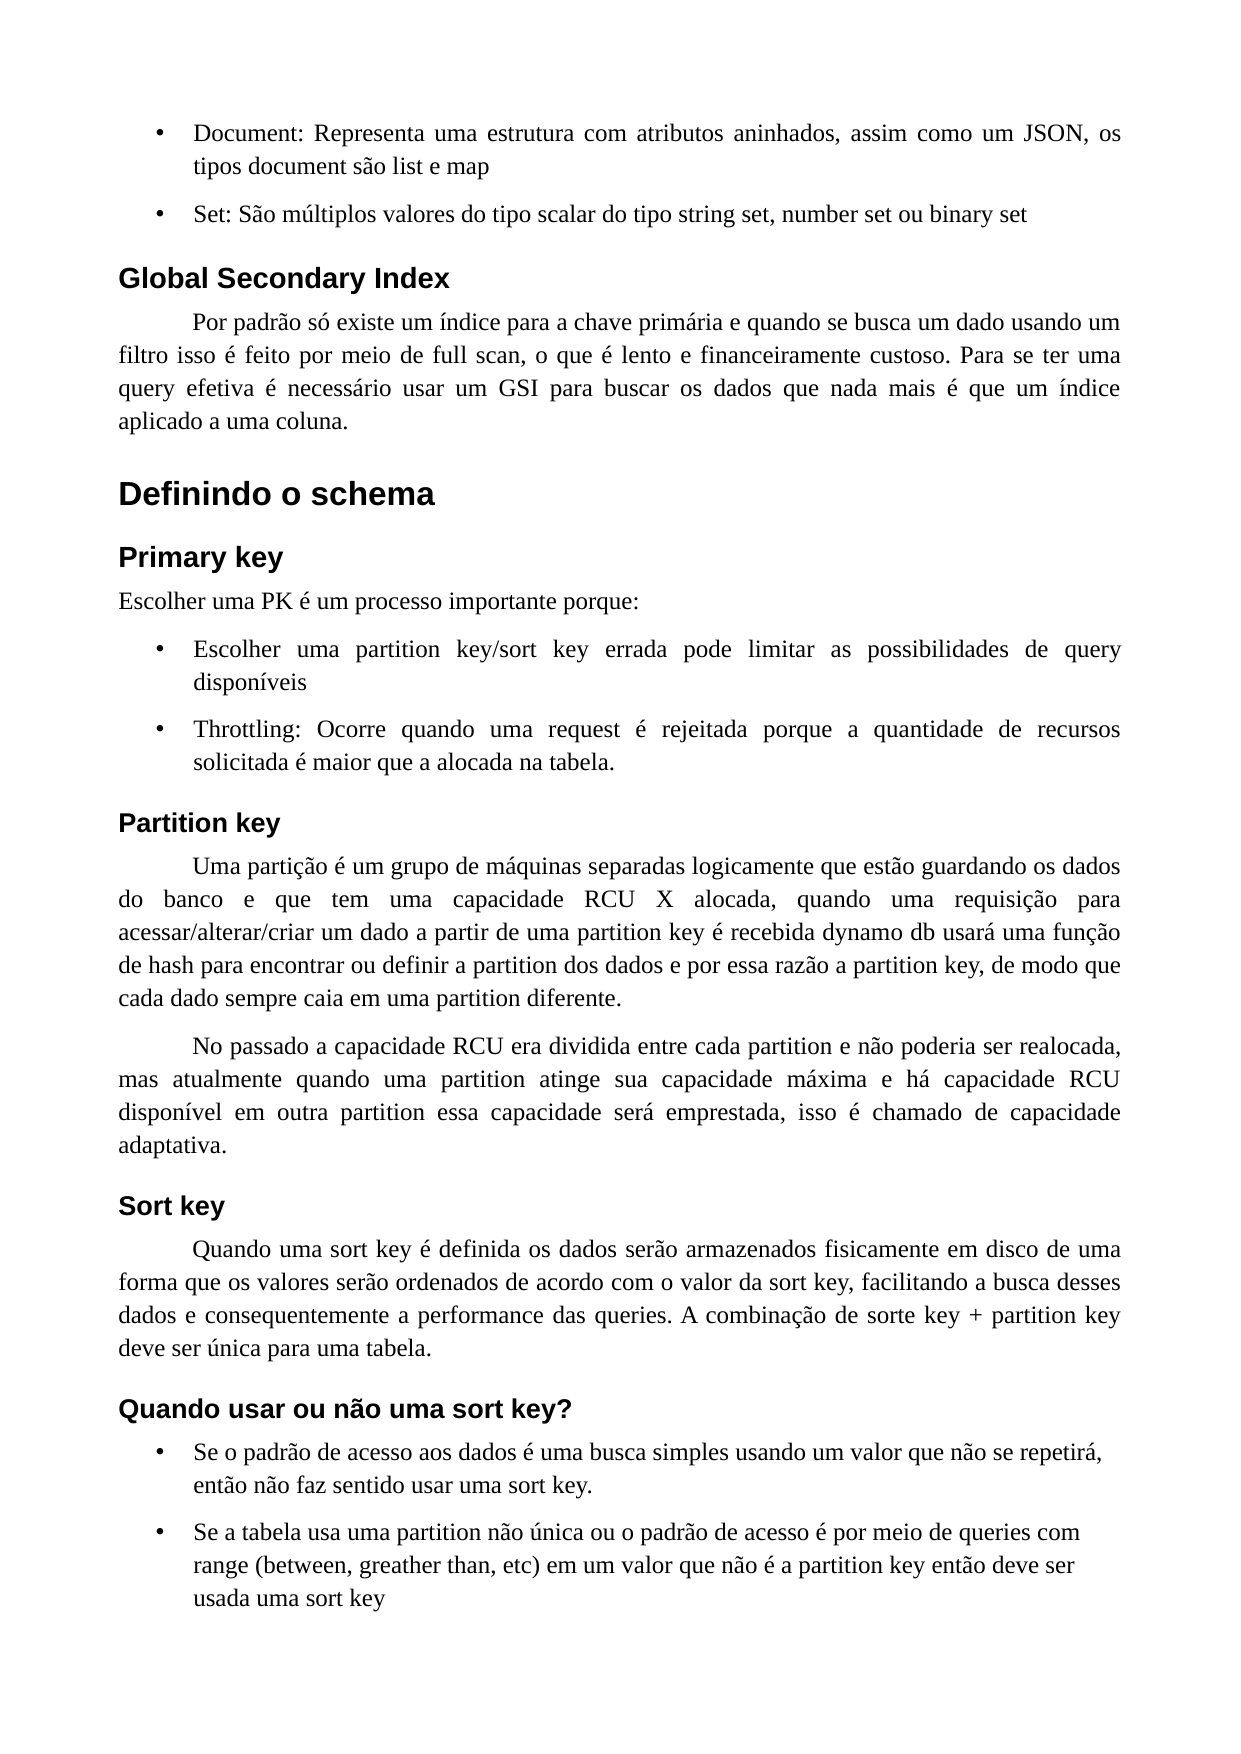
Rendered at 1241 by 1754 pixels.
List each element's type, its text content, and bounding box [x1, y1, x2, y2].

list Throttling: Ocorre quando uma request é rejeitada porque a quantidade de recursos solicitada é maior que a alocada na tabela. [156, 714, 1122, 776]
subtitle Global Secondary Index [118, 261, 1122, 294]
subtitle Primary key [118, 540, 1122, 573]
text Por padrão só existe um índice para a chave primária e quando se busca um dado usando um filtro isso é feito por meio de full scan, o que é lento e financeiramente custoso. Para se ter uma query efetiva é necessário usar um GSI para buscar os dados que nada mais é que um índice aplicado a uma coluna. [118, 307, 1122, 435]
list Document: Representa uma estrutura com atributos aninhados, assim como um JSON, os tipos document são list e map [156, 118, 1122, 180]
subtitle Sort key [118, 1190, 1122, 1221]
list Set: São múltiplos valores do tipo scalar do tipo string set, number set ou binary set [156, 199, 1122, 227]
text Escolher uma PK é um processo importante porque: [118, 586, 1122, 615]
list Se a tabela usa uma partition não única ou o padrão de acesso é por meio de queries com range (between, greather than, etc) em um valor que não é a partition key então deve ser usada uma sort key [156, 1517, 1122, 1612]
text No passado a capacidade RCU era dividida entre cada partition e não poderia ser realocada, mas atualmente quando uma partition atinge sua capacidade máxima e há capacidade RCU disponível em outra partition essa capacidade será emprestada, isso é chamado de capacidade adaptativa. [118, 1031, 1122, 1159]
subtitle Partition key [118, 807, 1122, 839]
list Se o padrão de acesso aos dados é uma busca simples usando um valor que não se repetirá, então não faz sentido usar uma sort key. [156, 1437, 1122, 1498]
text Quando uma sort key é definida os dados serão armazenados fisicamente em disco de uma forma que os valores serão ordenados de acordo com o valor da sort key, facilitando a busca desses dados e consequentemente a performance das queries. A combinação de sorte key + partition key deve ser única para uma tabela. [118, 1234, 1122, 1362]
subtitle Quando usar ou não uma sort key? [118, 1393, 1122, 1424]
text Uma partição é um grupo de máquinas separadas logicamente que estão guardando os dados do banco e que tem uma capacidade RCU X alocada, quando uma requisição para acessar/alterar/criar um dado a partir de uma partition key é recebida dynamo db usará uma função de hash para encontrar ou definir a partition dos dados e por essa razão a partition key, de modo que cada dado sempre caia em uma partition diferente. [118, 851, 1122, 1012]
subtitle Definindo o schema [118, 474, 1122, 513]
list Escolher uma partition key/sort key errada pode limitar as possibilidades de query disponíveis [156, 634, 1122, 695]
